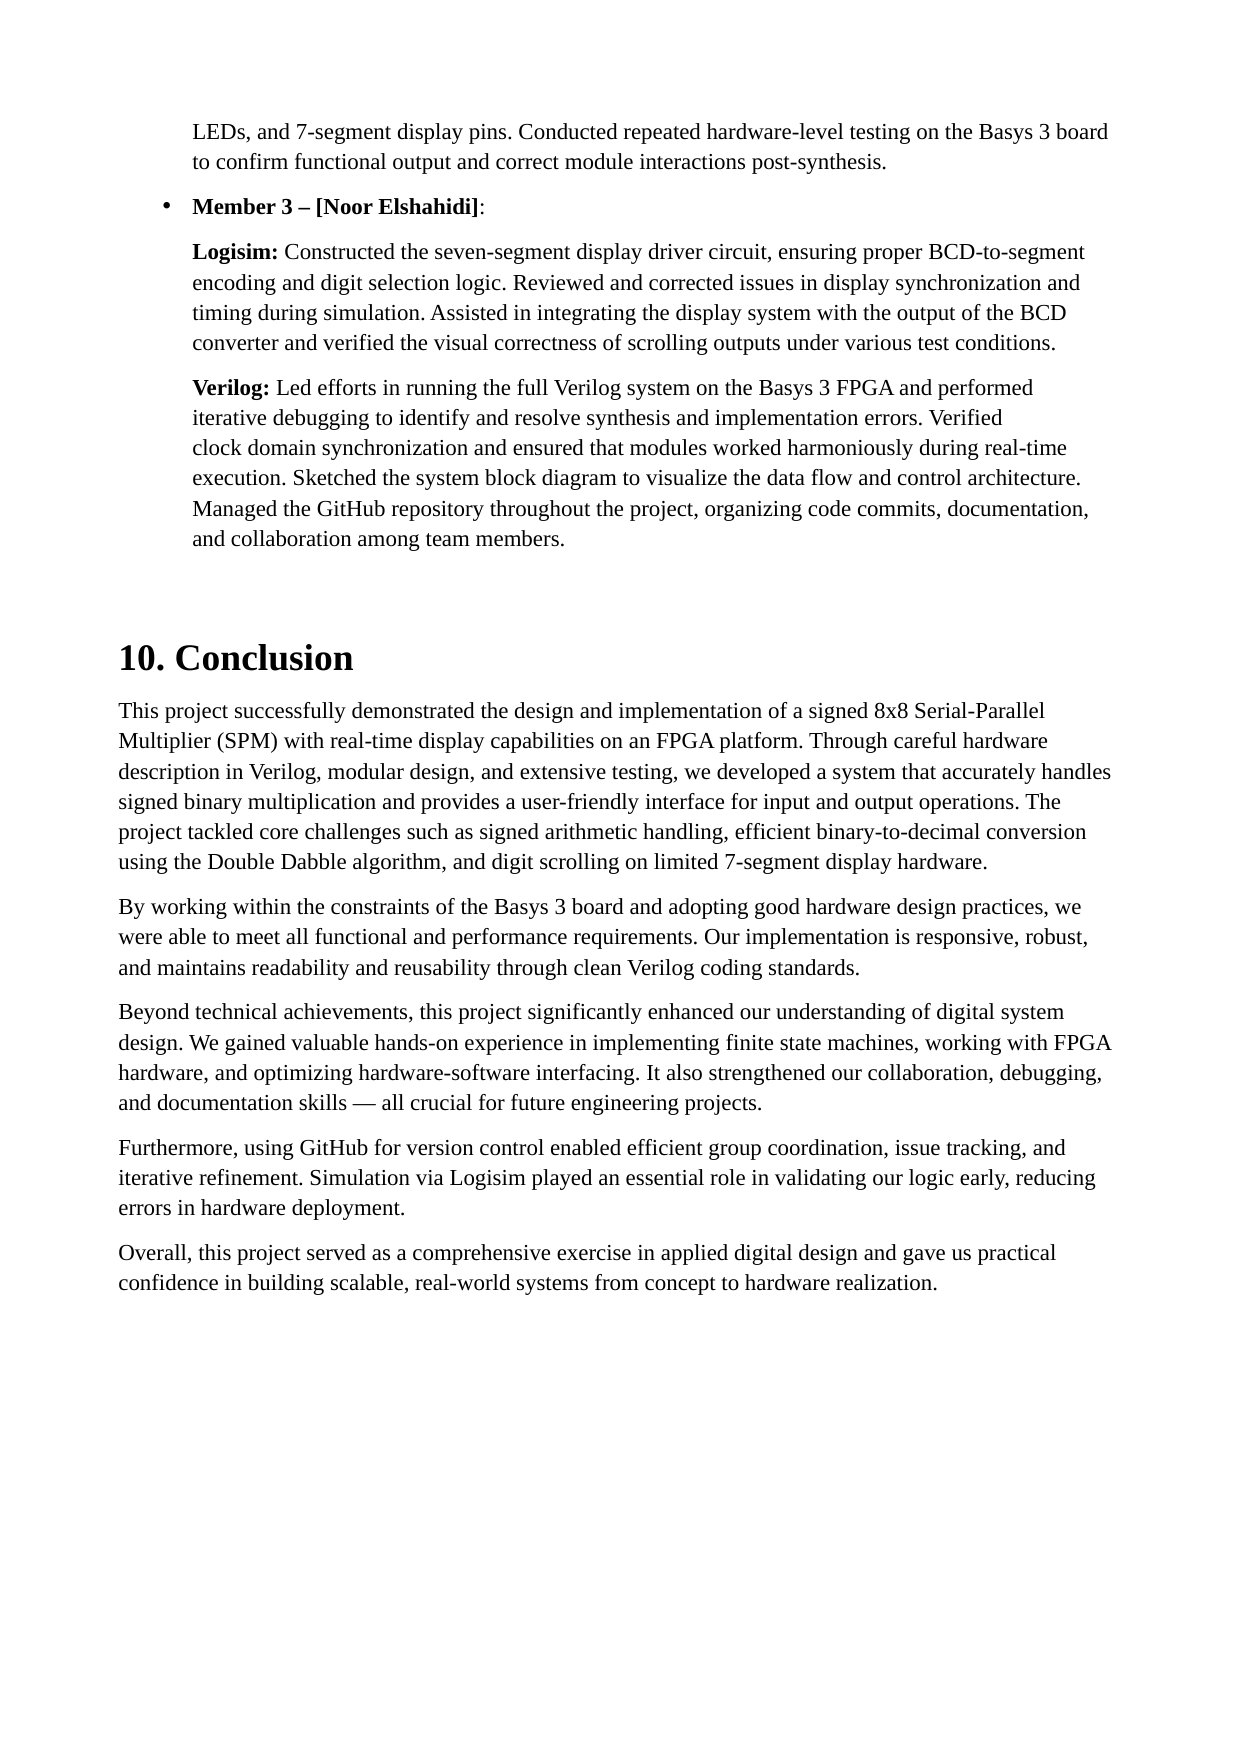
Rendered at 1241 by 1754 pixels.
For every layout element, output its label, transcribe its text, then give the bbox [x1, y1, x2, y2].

text Overall, this project served as a comprehensive exercise in applied digital design and gave us practical confidence in building scalable, real-world systems from concept to hardware realization. [118, 1239, 1122, 1296]
list Member 3 – [Noor Elshahidi]: [162, 193, 1122, 220]
text Furthermore, using GitHub for version control enabled efficient group coordination, issue tracking, and iterative refinement. Simulation via Logisim played an essential role in validating our logic early, reducing errors in hardware deployment. [118, 1134, 1122, 1221]
subtitle 10. Conclusion [118, 635, 1122, 678]
text This project successfully demonstrated the design and implementation of a signed 8x8 Serial-Parallel Multiplier (SPM) with real-time display capabilities on an FPGA platform. Through careful hardware description in Verilog, modular design, and extensive testing, we developed a system that accurately handles signed binary multiplication and provides a user-friendly interface for input and output operations. The project tackled core challenges such as signed arithmetic handling, efficient binary-to-decimal conversion using the Double Dabble algorithm, and digit scrolling on limited 7-segment display hardware. [118, 697, 1122, 875]
text Beyond technical achievements, this project significantly enhanced our understanding of digital system design. We gained valuable hands-on experience in implementing finite state machines, working with FPGA hardware, and optimizing hardware-software interfacing. It also strengthened our collaboration, debugging, and documentation skills — all crucial for future engineering projects. [118, 998, 1122, 1115]
list Logisim: Constructed the seven-segment display driver circuit, ensuring proper BCD-to-segment encoding and digit selection logic. Reviewed and corrected issues in display synchronization and timing during simulation. Assisted in integrating the display system with the output of the BCD converter and verified the visual correctness of scrolling outputs under various test conditions. [162, 238, 1122, 355]
text LEDs, and 7-segment display pins. Conducted repeated hardware-level testing on the Basys 3 board to confirm functional output and correct module interactions post-synthesis. [118, 118, 1122, 175]
text By working within the constraints of the Basys 3 board and adopting good hardware design practices, we were able to meet all functional and performance requirements. Our implementation is responsive, robust, and maintains readability and reusability through clean Verilog coding standards. [118, 893, 1122, 980]
text Verilog: Led efforts in running the full Verilog system on the Basys 3 FPGA and performed iterative debugging to identify and resolve synthesis and implementation errors. Verified clock domain synchronization and ensured that modules worked harmoniously during real-time execution. Sketched the system block diagram to visualize the data flow and control architecture. Managed the GitHub repository throughout the project, organizing code commits, documentation, and collaboration among team members. [118, 374, 1122, 551]
